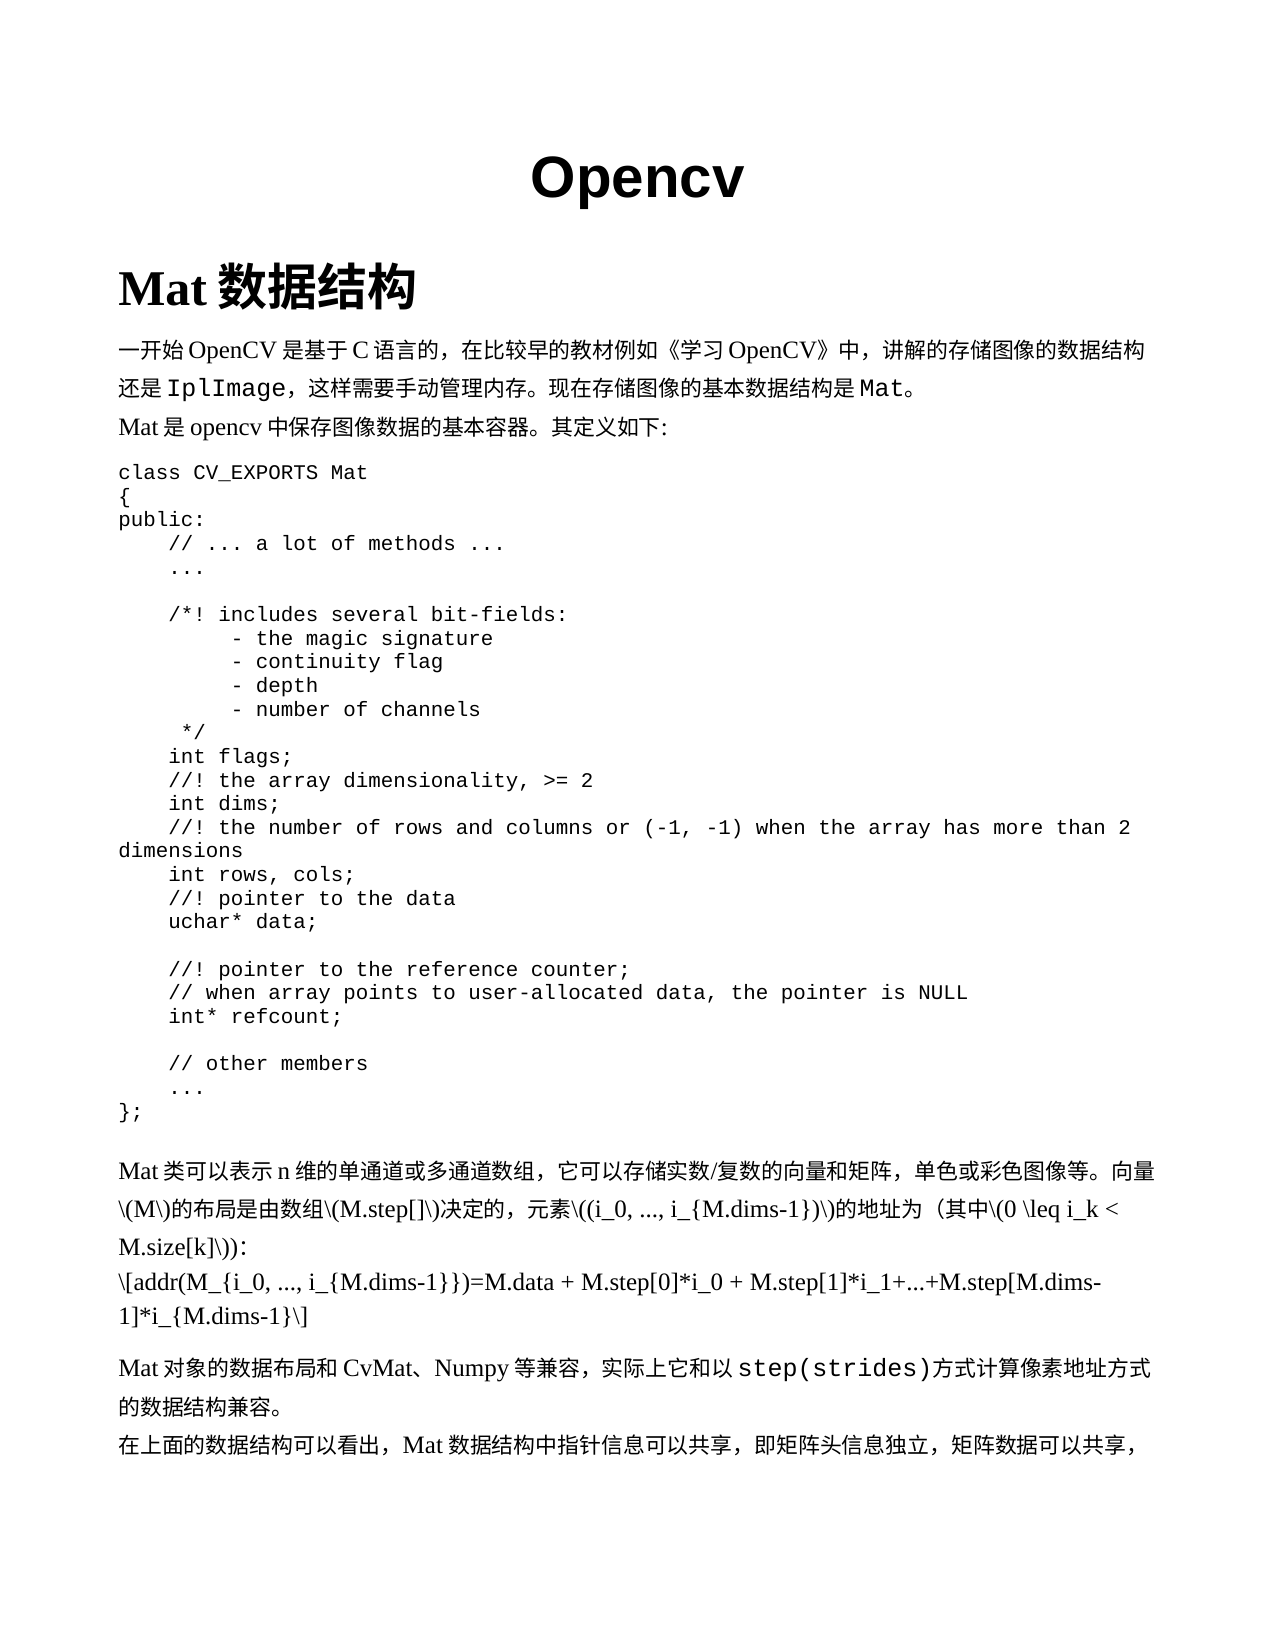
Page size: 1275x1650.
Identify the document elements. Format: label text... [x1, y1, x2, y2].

text 一开始OpenCV是基于C语言的，在比较早的教材例如《学习OpenCV》中，讲解的存储图像的数据结构还是IplImage，这样需要手动管理内存。现在存储图像的基本数据结构是Mat。 Mat是opencv中保存图像数据的基本容器。其定义如下: [118, 333, 1157, 441]
text - depth [118, 675, 1157, 699]
text Mat对象的数据布局和CvMat、Numpy等兼容，实际上它和以step(strides)方式计算像素地址方式的数据结构兼容。 在上面的数据结构可以看出，Mat数据结构中指针信息可以共享，即矩阵头信息独立，矩阵数据可以共享， [118, 1351, 1157, 1459]
text //! pointer to the data [118, 888, 1157, 911]
text //! the number of rows and columns or (-1, -1) when the array has more than 2 dimensions [118, 817, 1157, 864]
text //! the array dimensionality, >= 2 [118, 769, 1157, 793]
text // other members [118, 1053, 1157, 1077]
text /*! includes several bit-fields: [118, 604, 1157, 628]
text int flags; [118, 746, 1157, 769]
text ... [118, 1077, 1157, 1101]
text - the magic signature [118, 628, 1157, 651]
text public: [118, 509, 1157, 533]
text }; [118, 1101, 1157, 1124]
text uchar* data; [118, 911, 1157, 935]
text - continuity flag [118, 651, 1157, 675]
subtitle Mat数据结构 [118, 248, 1157, 320]
text - number of channels [118, 699, 1157, 722]
title Opencv [118, 143, 1157, 210]
text // ... a lot of methods ... [118, 533, 1157, 557]
text int dims; [118, 793, 1157, 817]
text Mat类可以表示n维的单通道或多通道数组，它可以存储实数/复数的向量和矩阵，单色或彩色图像等。向量\(M\)的布局是由数组\(M.step[]\)决定的，元素\((i_0, ..., i_{M.dims-1})\)的地址为（其中\(0 \leq i_k < M.size[k]\))： \[addr(M_{i_0, ..., i_{M.dims-1}})=M.data + M.step[0]*i_0 + M.step[1]*i_1+...+M.step[M.dims-1]*i_{M.dims-1}\] [118, 1154, 1157, 1330]
text // when array points to user-allocated data, the pointer is NULL [118, 982, 1157, 1006]
text int rows, cols; [118, 864, 1157, 888]
text ... [118, 557, 1157, 580]
text */ [118, 722, 1157, 746]
text int* refcount; [118, 1006, 1157, 1030]
text { [118, 486, 1157, 509]
text class CV_EXPORTS Mat [118, 462, 1157, 486]
text //! pointer to the reference counter; [118, 959, 1157, 982]
